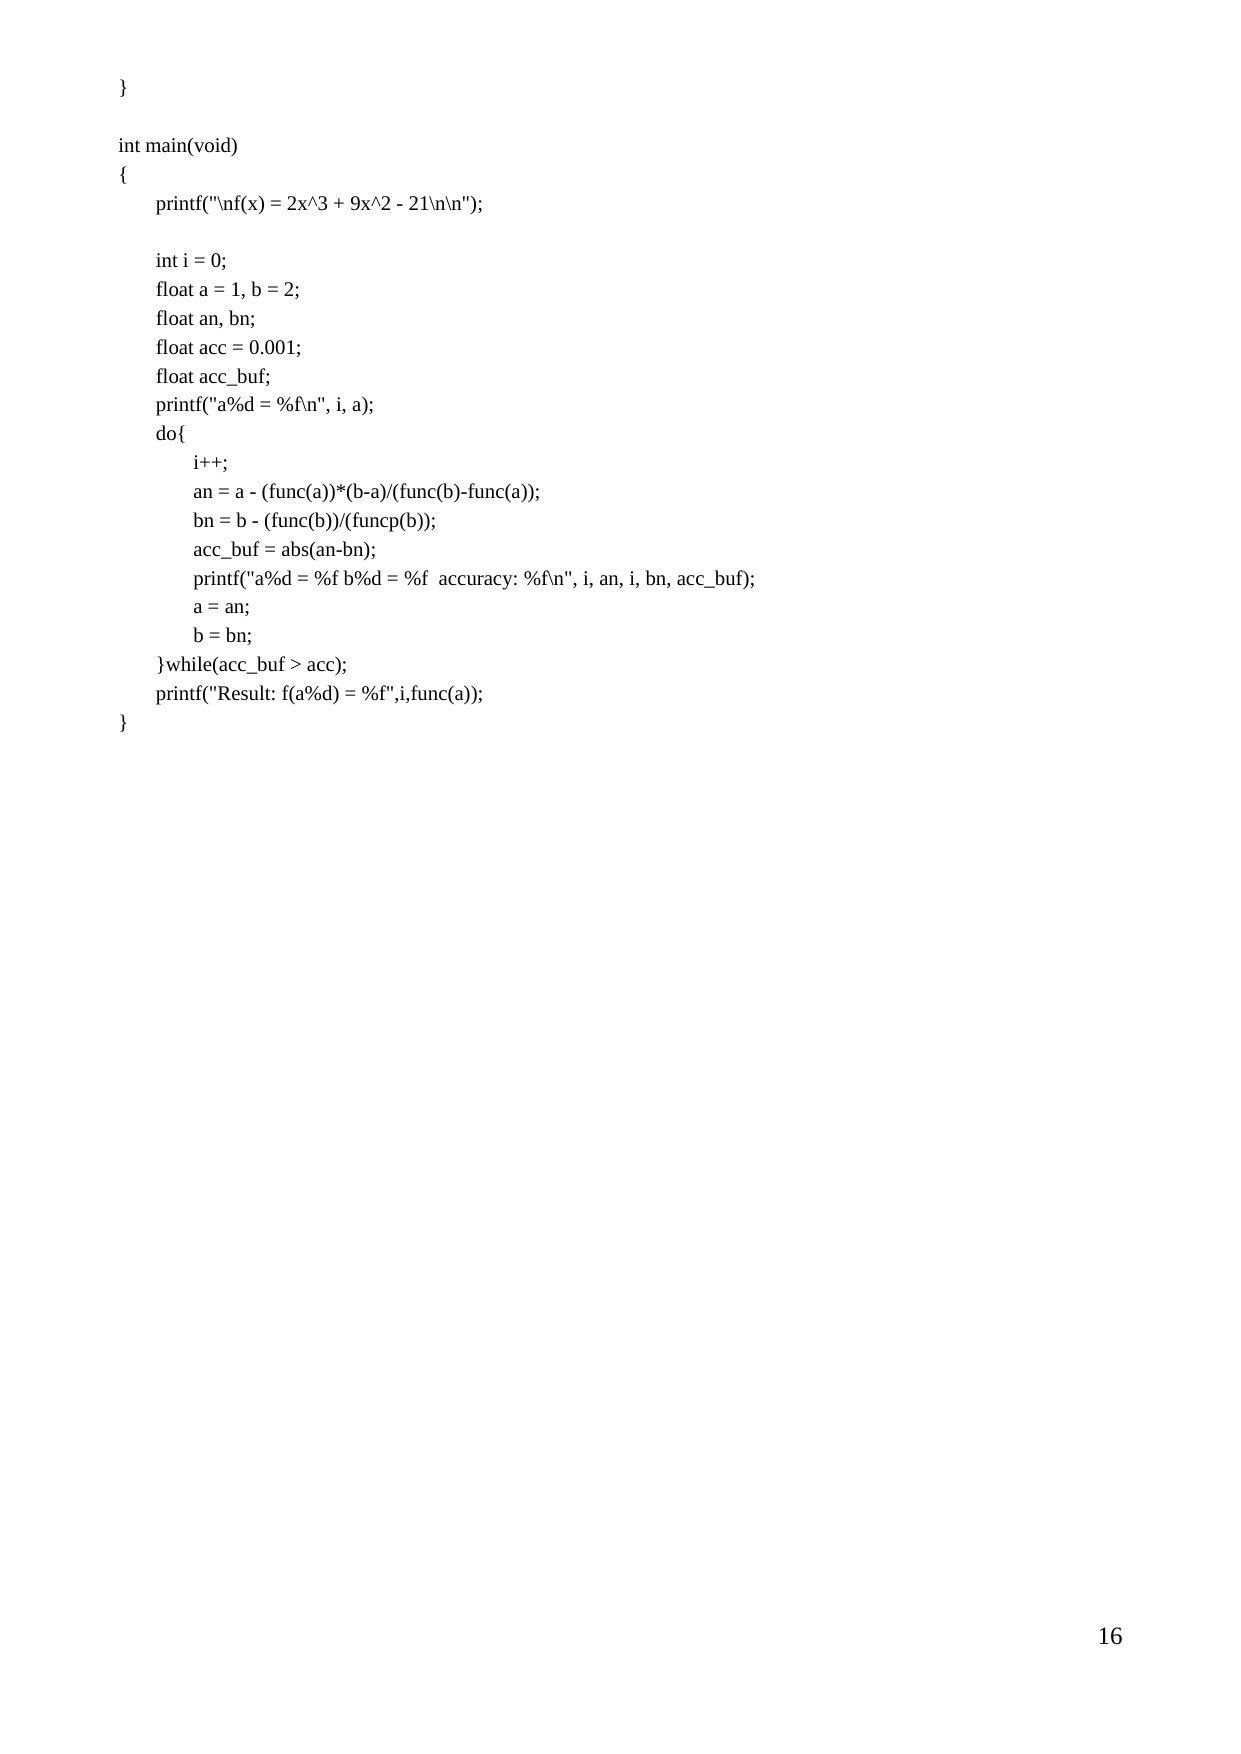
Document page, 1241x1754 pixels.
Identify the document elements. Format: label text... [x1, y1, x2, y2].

text int i = 0; [118, 248, 1122, 272]
text float a = 1, b = 2; [118, 277, 1122, 301]
text } [118, 75, 1122, 99]
text b = bn; [118, 623, 1122, 647]
text printf("a%d = %f\n", i, a); [118, 392, 1122, 416]
text } [118, 710, 1122, 734]
text acc_buf = abs(an-bn); [118, 537, 1122, 561]
text i++; [118, 450, 1122, 474]
text printf("\nf(x) = 2x^3 + 9x^2 - 21\n\n"); [118, 190, 1122, 214]
text printf("a%d = %f b%d = %f accuracy: %f\n", i, an, i, bn, acc_buf); [118, 566, 1122, 589]
text bn = b - (func(b))/(funcp(b)); [118, 508, 1122, 532]
text a = an; [118, 594, 1122, 618]
text float an, bn; [118, 306, 1122, 330]
text int main(void) [118, 133, 1122, 157]
text float acc = 0.001; [118, 335, 1122, 359]
text an = a - (func(a))*(b-a)/(func(b)-func(a)); [118, 479, 1122, 503]
text float acc_buf; [118, 363, 1122, 388]
text printf("Result: f(a%d) = %f",i,func(a)); [118, 681, 1122, 705]
text { [118, 162, 1122, 186]
text }while(acc_buf > acc); [118, 652, 1122, 676]
text do{ [118, 421, 1122, 445]
